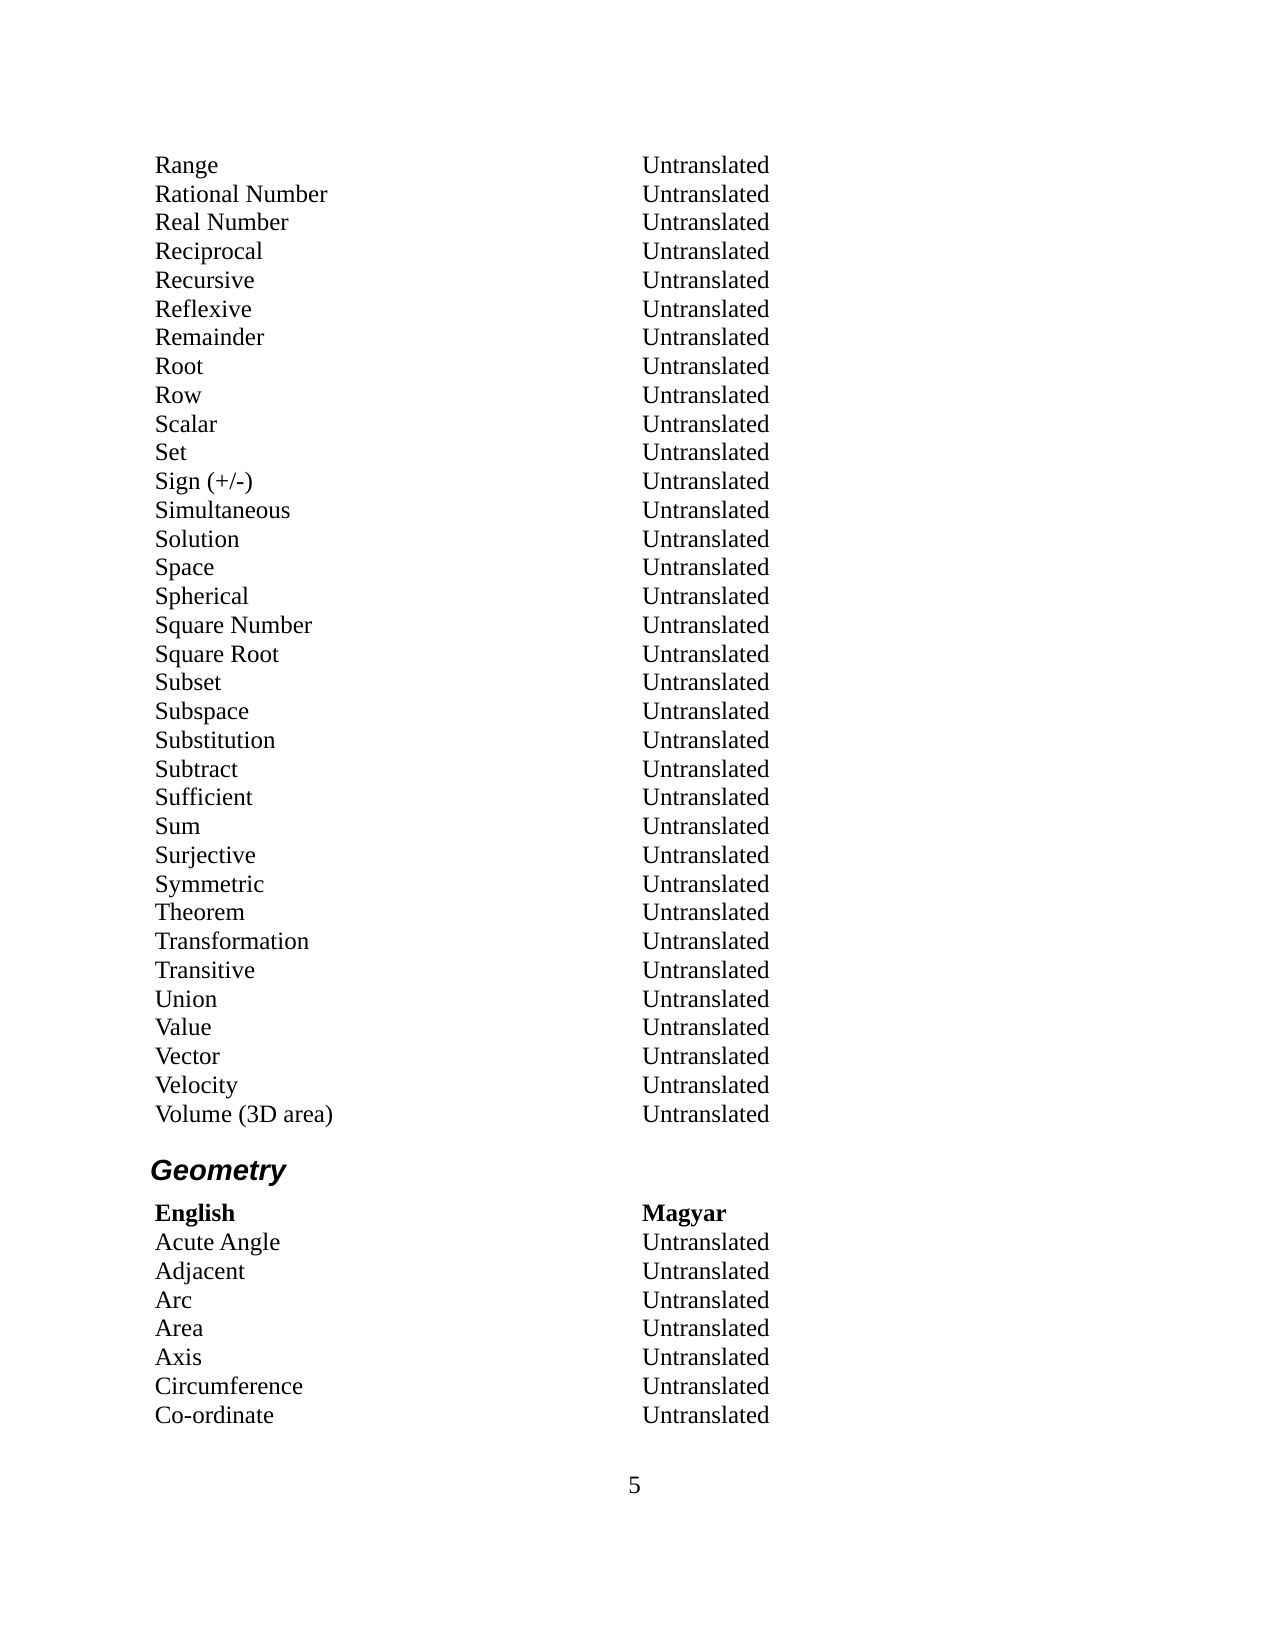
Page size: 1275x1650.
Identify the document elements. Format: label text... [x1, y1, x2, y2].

table_cell Untranslated [638, 409, 1125, 437]
table_cell Untranslated [638, 926, 1125, 955]
table_cell Square Root [150, 639, 637, 667]
table_cell Reflexive [150, 294, 637, 322]
table_cell Spherical [150, 581, 637, 610]
table_cell Union [150, 984, 637, 1012]
table_cell Sign (+/-) [150, 466, 637, 495]
table_cell Untranslated [638, 294, 1125, 322]
table_cell Untranslated [638, 1314, 1125, 1342]
table_cell Co-ordinate [150, 1400, 637, 1428]
table_cell Remainder [150, 323, 637, 351]
table_cell Transitive [150, 955, 637, 984]
table_cell Set [150, 438, 637, 466]
table_cell Vector [150, 1041, 637, 1070]
table_cell Untranslated [638, 1285, 1125, 1313]
table_cell Untranslated [638, 265, 1125, 294]
table_cell Reciprocal [150, 236, 637, 265]
table_cell Sum [150, 811, 637, 840]
table_cell Untranslated [638, 955, 1125, 984]
table_cell Square Number [150, 610, 637, 639]
table_cell Untranslated [638, 581, 1125, 610]
table_cell Untranslated [638, 1371, 1125, 1400]
table_cell Untranslated [638, 1013, 1125, 1041]
table_cell Range [150, 150, 637, 179]
table_header English [150, 1199, 637, 1227]
table_cell Untranslated [638, 1400, 1125, 1428]
table_cell Sufficient [150, 783, 637, 811]
table_cell Root [150, 351, 637, 380]
table_cell Untranslated [638, 495, 1125, 524]
table_cell Recursive [150, 265, 637, 294]
table_cell Untranslated [638, 1099, 1125, 1127]
table_cell Untranslated [638, 869, 1125, 897]
table_cell Real Number [150, 208, 637, 236]
table_cell Theorem [150, 898, 637, 926]
table_cell Space [150, 553, 637, 581]
table_cell Velocity [150, 1070, 637, 1099]
table_cell Scalar [150, 409, 637, 437]
table_cell Symmetric [150, 869, 637, 897]
table_cell Untranslated [638, 984, 1125, 1012]
table_cell Untranslated [638, 1256, 1125, 1285]
table_cell Acute Angle [150, 1227, 637, 1256]
table_cell Untranslated [638, 380, 1125, 409]
table_cell Untranslated [638, 1070, 1125, 1099]
table_cell Untranslated [638, 840, 1125, 869]
table_cell Solution [150, 524, 637, 552]
table_cell Untranslated [638, 668, 1125, 696]
table_cell Surjective [150, 840, 637, 869]
table_cell Arc [150, 1285, 637, 1313]
table_cell Untranslated [638, 783, 1125, 811]
table_cell Untranslated [638, 553, 1125, 581]
table_cell Untranslated [638, 639, 1125, 667]
table_cell Simultaneous [150, 495, 637, 524]
table_cell Axis [150, 1342, 637, 1371]
table_cell Untranslated [638, 179, 1125, 207]
table_cell Area [150, 1314, 637, 1342]
table_cell Substitution [150, 725, 637, 754]
table_cell Untranslated [638, 208, 1125, 236]
table_cell Untranslated [638, 610, 1125, 639]
table_header Magyar [638, 1199, 1125, 1227]
table_cell Untranslated [638, 754, 1125, 782]
table_cell Untranslated [638, 438, 1125, 466]
table_cell Untranslated [638, 898, 1125, 926]
table_cell Untranslated [638, 1041, 1125, 1070]
table_cell Untranslated [638, 1227, 1125, 1256]
table_cell Transformation [150, 926, 637, 955]
table_cell Subset [150, 668, 637, 696]
table_cell Circumference [150, 1371, 637, 1400]
table_cell Value [150, 1013, 637, 1041]
table_cell Untranslated [638, 351, 1125, 380]
table_cell Row [150, 380, 637, 409]
table_cell Adjacent [150, 1256, 637, 1285]
table_cell Untranslated [638, 236, 1125, 265]
table_cell Untranslated [638, 466, 1125, 495]
table_cell Volume (3D area) [150, 1099, 637, 1127]
table_cell Untranslated [638, 150, 1125, 179]
table_cell Untranslated [638, 696, 1125, 725]
table_cell Rational Number [150, 179, 637, 207]
table_cell Untranslated [638, 524, 1125, 552]
subtitle Geometry [150, 1152, 1125, 1186]
table_cell Untranslated [638, 1342, 1125, 1371]
table_cell Subtract [150, 754, 637, 782]
table_cell Untranslated [638, 323, 1125, 351]
table_cell Subspace [150, 696, 637, 725]
table_cell Untranslated [638, 725, 1125, 754]
table_cell Untranslated [638, 811, 1125, 840]
